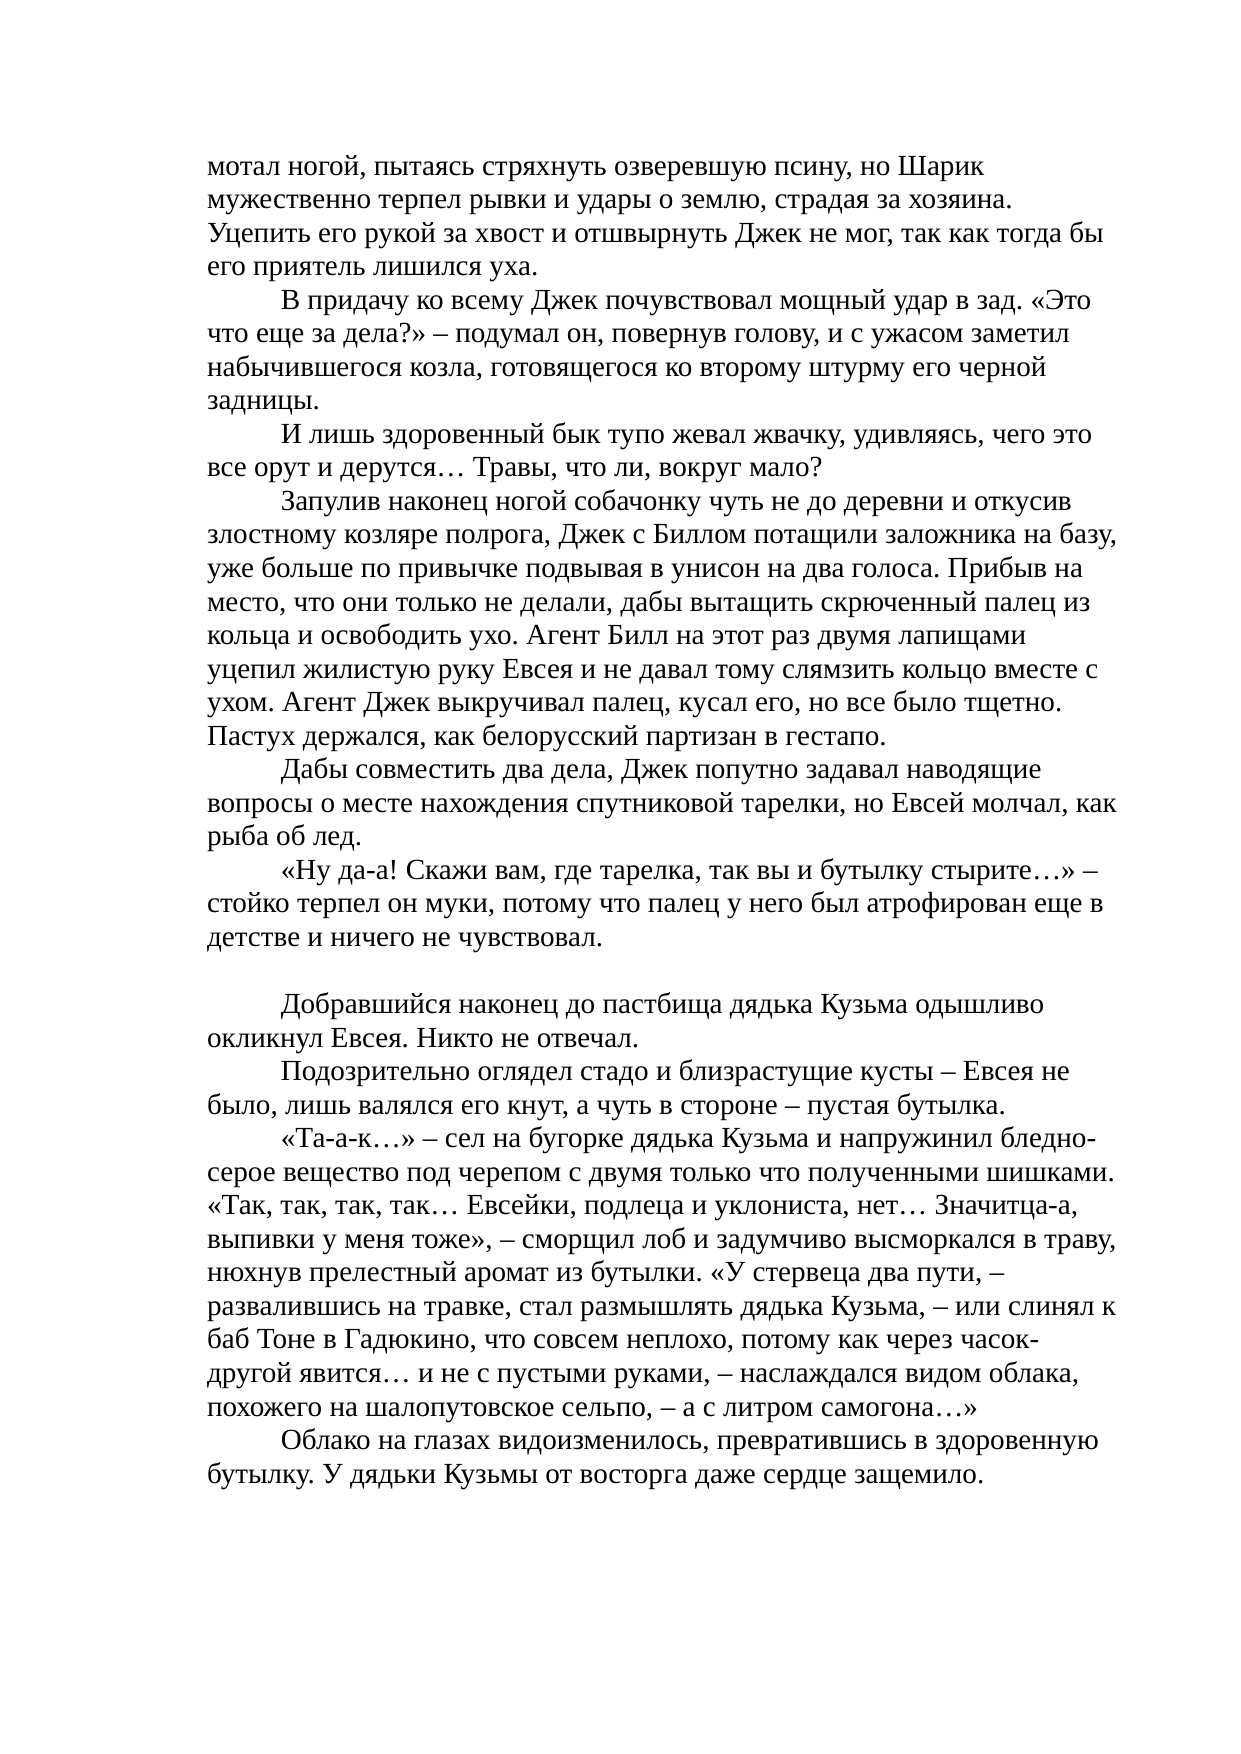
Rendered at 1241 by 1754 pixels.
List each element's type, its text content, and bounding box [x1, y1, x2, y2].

text Дабы совместить два дела, Джек попутно задавал наводящие вопросы о месте нахождения спутниковой тарелки, но Евсей молчал, как рыба об лед. [207, 751, 1122, 852]
text И лишь здоровенный бык тупо жевал жвачку, удивляясь, чего это все орут и дерутся… Травы, что ли, вокруг мало? [207, 416, 1122, 483]
text Запулив наконец ногой собачонку чуть не до деревни и откусив злостному козляре полрога, Джек с Биллом потащили заложника на базу, уже больше по привычке подвывая в унисон на два голоса. Прибыв на место, что они только не делали, дабы вытащить скрюченный палец из кольца и освободить ухо. Агент Билл на этот раз двумя лапищами уцепил жилистую руку Евсея и не давал тому слямзить кольцо вместе с ухом. Агент Джек выкручивал палец, кусал его, но все было тщетно. Пастух держался, как белорусский партизан в гестапо. [207, 483, 1122, 751]
text мотал ногой, пытаясь стряхнуть озверевшую псину, но Шарик мужественно терпел рывки и удары о землю, страдая за хозяина. Уцепить его рукой за хвост и отшвырнуть Джек не мог, так как тогда бы его приятель лишился уха. [207, 148, 1122, 282]
text В придачу ко всему Джек почувствовал мощный удар в зад. «Это что еще за дела?» – подумал он, повернув голову, и с ужасом заметил набычившегося козла, готовящегося ко второму штурму его черной задницы. [207, 282, 1122, 416]
text «Ну да-а! Скажи вам, где тарелка, так вы и бутылку стырите…» – стойко терпел он муки, потому что палец у него был атрофирован еще в детстве и ничего не чувствовал. [207, 852, 1122, 953]
text «Та-а-к…» – сел на бугорке дядька Кузьма и напружинил бледно-серое вещество под черепом с двумя только что полученными шишками. «Так, так, так, так… Евсейки, подлеца и уклониста, нет… Значитца-а, выпивки у меня тоже», – сморщил лоб и задумчиво высморкался в траву, нюхнув прелестный аромат из бутылки. «У стервеца два пути, – развалившись на травке, стал размышлять дядька Кузьма, – или слинял к баб Тоне в Гадюкино, что совсем неплохо, потому как через часок-другой явится… и не с пустыми руками, – наслаждался видом облака, похожего на шалопутовское сельпо, – а с литром самогона…» [207, 1120, 1122, 1422]
text Облако на глазах видоизменилось, превратившись в здоровенную бутылку. У дядьки Кузьмы от восторга даже сердце защемило. [207, 1422, 1122, 1489]
text Добравшийся наконец до пастбища дядька Кузьма одышливо окликнул Евсея. Никто не отвечал. [207, 986, 1122, 1053]
text Подозрительно оглядел стадо и близрастущие кусты – Евсея не было, лишь валялся его кнут, а чуть в стороне – пустая бутылка. [207, 1053, 1122, 1120]
